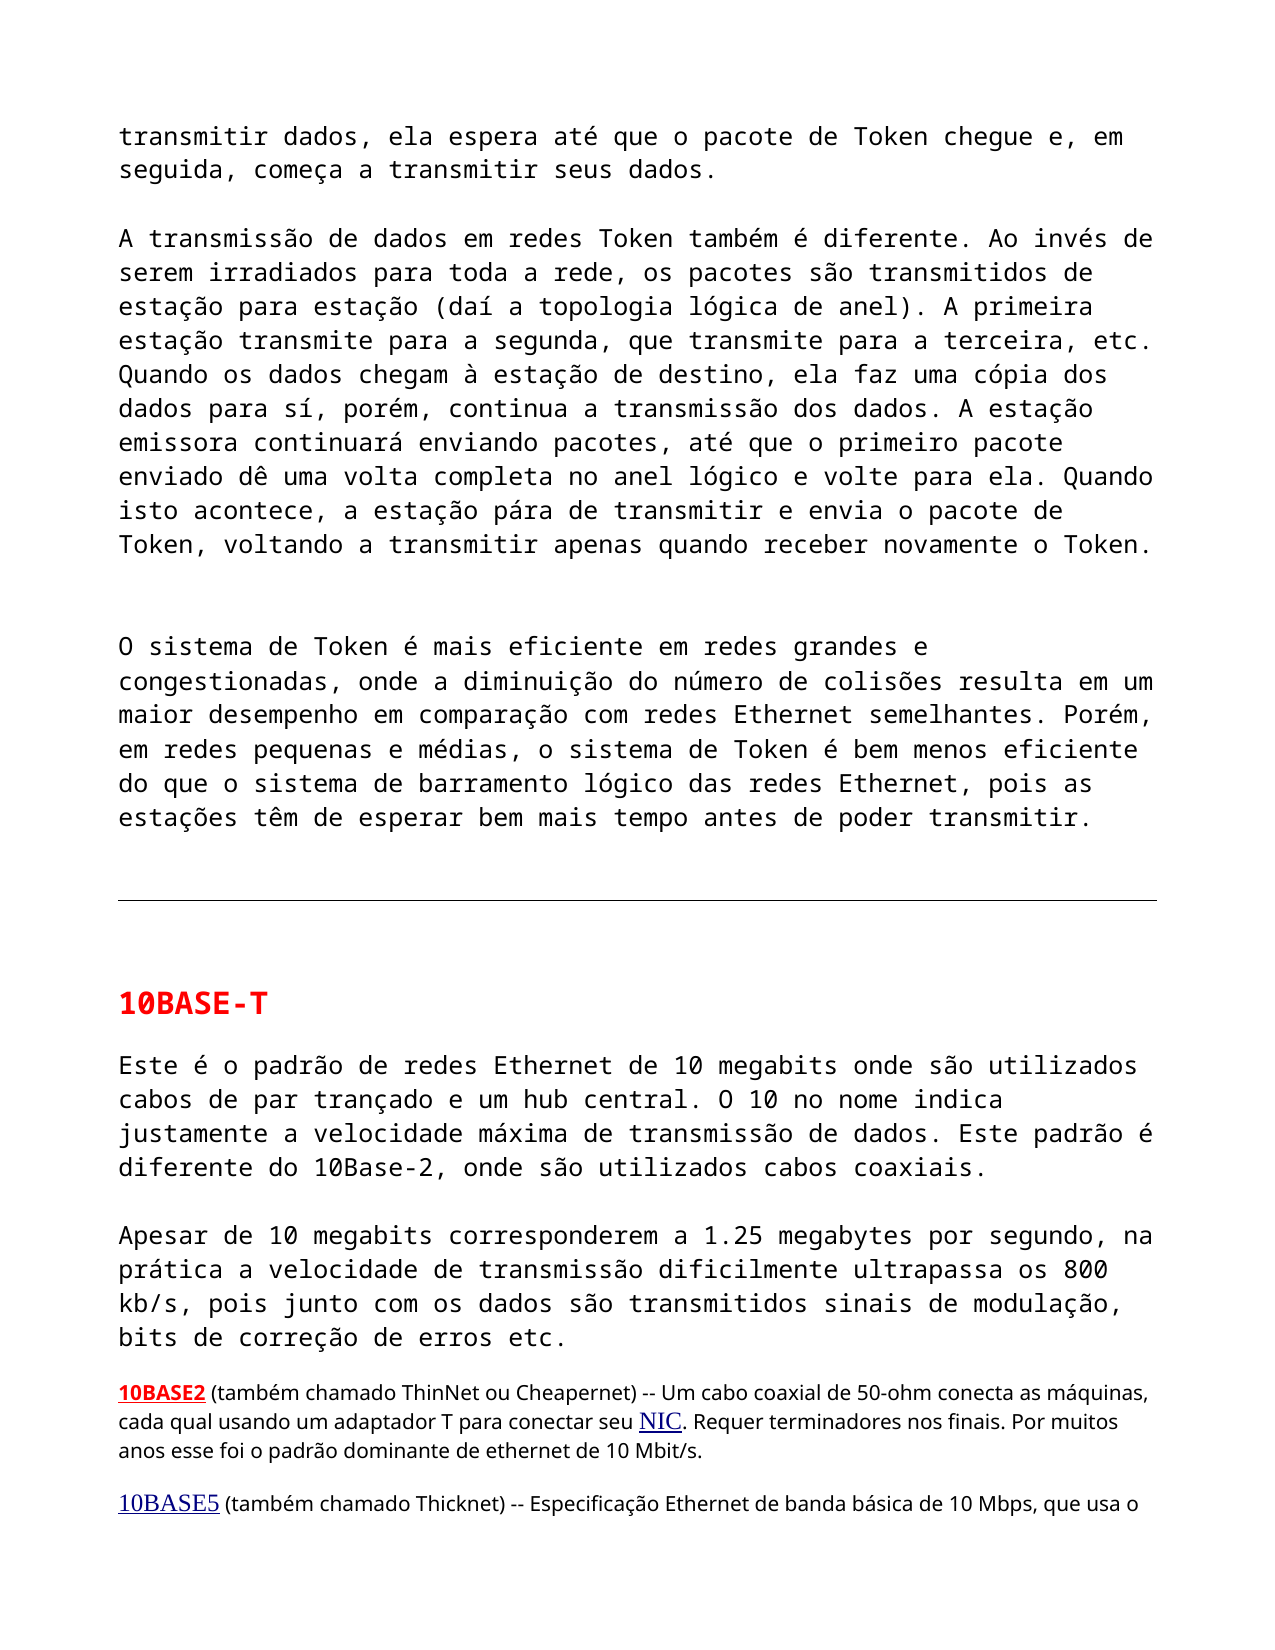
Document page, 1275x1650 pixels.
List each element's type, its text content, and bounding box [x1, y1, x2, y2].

text 10BASE5 (também chamado Thicknet) -- Especificação Ethernet de banda básica de 10 Mbps, que usa o [118, 1488, 1157, 1517]
text Este é o padrão de redes Ethernet de 10 megabits onde são utilizados cabos de par trançado e um hub central. O 10 no nome indica justamente a velocidade máxima de transmissão de dados. Este padrão é diferente do 10Base-2, onde são utilizados cabos coaxiais. Apesar de 10 megabits corresponderem a 1.25 megabytes por segundo, na prática a velocidade de transmissão dificilmente ultrapassa os 800 kb/s, pois junto com os dados são transmitidos sinais de modulação, bits de correção de erros etc. [118, 1048, 1157, 1354]
text transmitir dados, ela espera até que o pacote de Token chegue e, em seguida, começa a transmitir seus dados. A transmissão de dados em redes Token também é diferente. Ao invés de serem irradiados para toda a rede, os pacotes são transmitidos de estação para estação (daí a topologia lógica de anel). A primeira estação transmite para a segunda, que transmite para a terceira, etc. Quando os dados chegam à estação de destino, ela faz uma cópia dos dados para sí, porém, continua a transmissão dos dados. A estação emissora continuará enviando pacotes, até que o primeiro pacote enviado dê uma volta completa no anel lógico e volte para ela. Quando isto acontece, a estação pára de transmitir e envia o pacote de Token, voltando a transmitir apenas quando receber novamente o Token. O sistema de Token é mais eficiente em redes grandes e congestionadas, onde a diminuição do número de colisões resulta em um maior desempenho em comparação com redes Ethernet semelhantes. Porém, em redes pequenas e médias, o sistema de Token é bem menos eficiente do que o sistema de barramento lógico das redes Ethernet, pois as estações têm de esperar bem mais tempo antes de poder transmitir. [118, 118, 1157, 833]
text 10BASE2 (também chamado ThinNet ou Cheapernet) -- Um cabo coaxial de 50-ohm conecta as máquinas, cada qual usando um adaptador T para conectar seu NIC. Requer terminadores nos finais. Por muitos anos esse foi o padrão dominante de ethernet de 10 Mbit/s. [118, 1378, 1157, 1464]
text 10BASE-T [118, 981, 1157, 1024]
